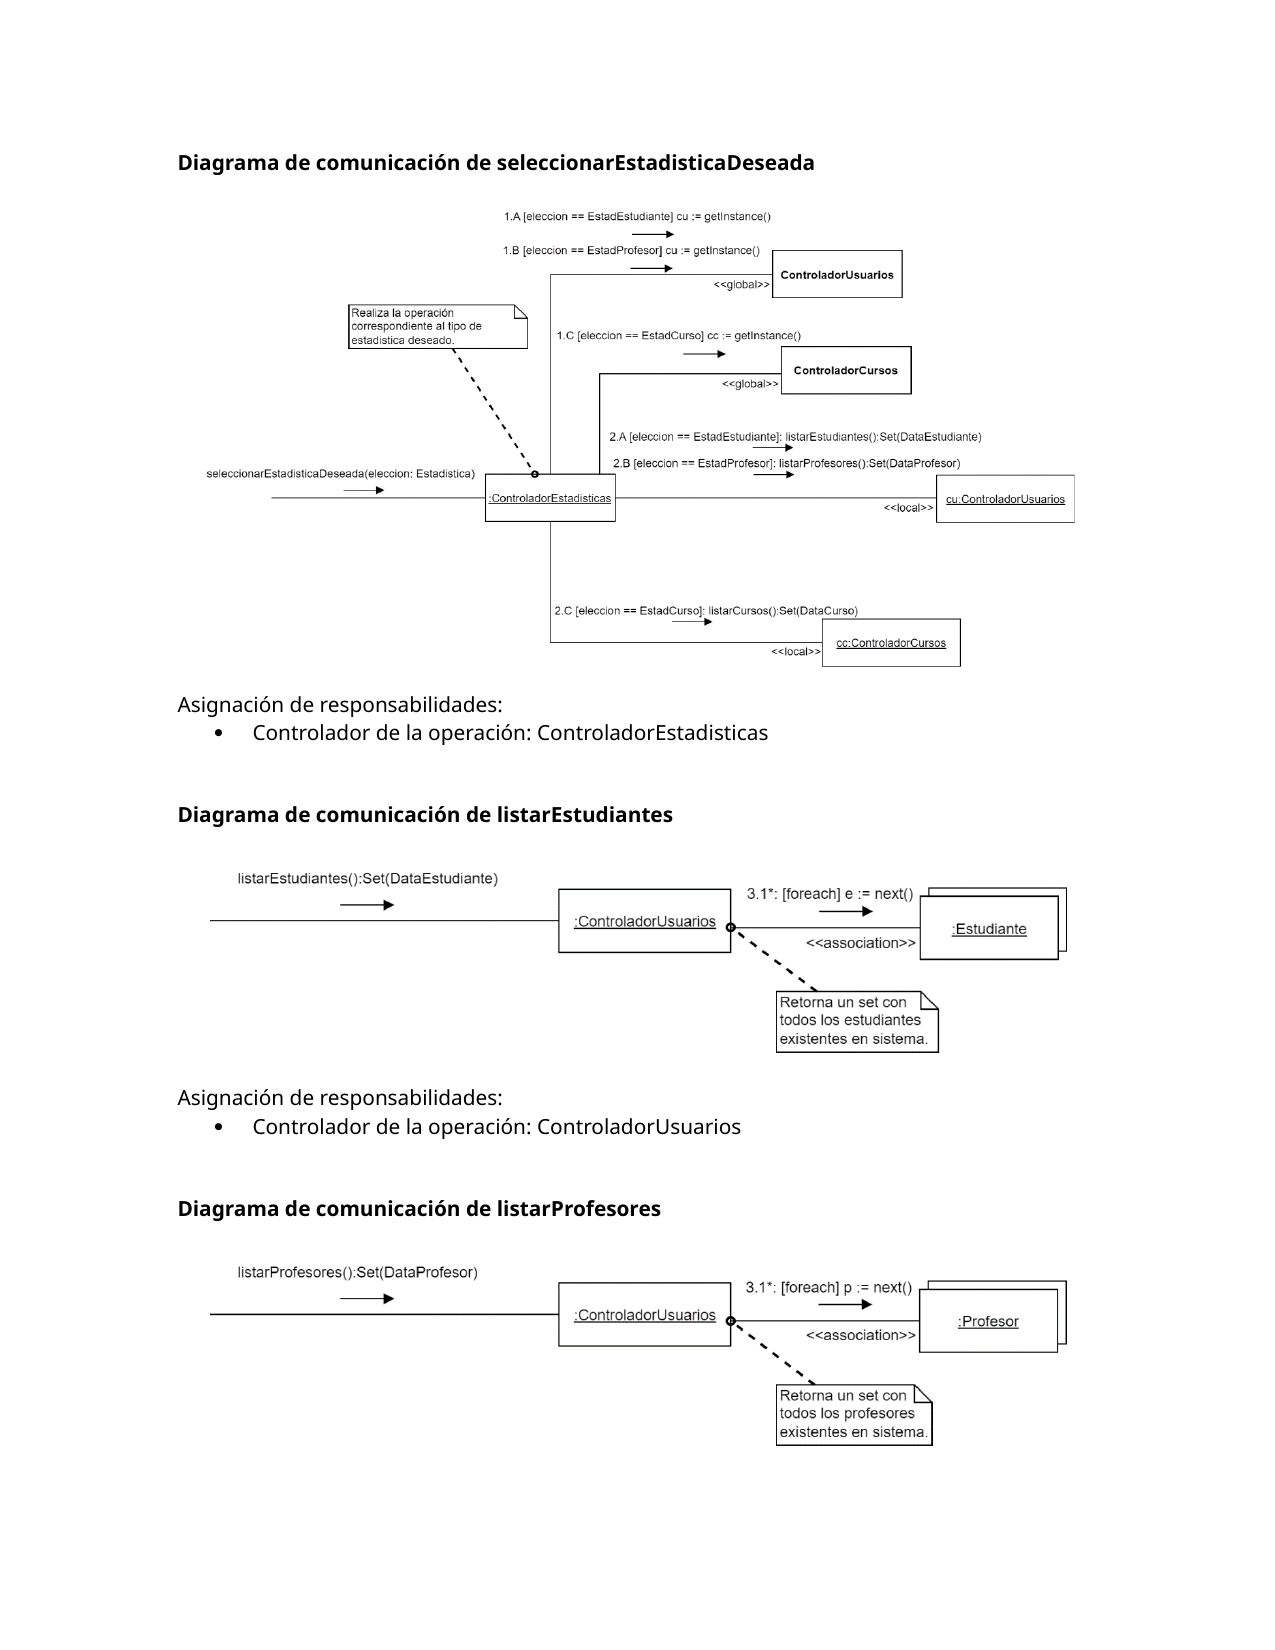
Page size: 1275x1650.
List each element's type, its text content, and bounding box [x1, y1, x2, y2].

subtitle Diagrama de comunicación de listarEstudiantes [177, 800, 1098, 829]
subtitle Diagrama de comunicación de listarProfesores [177, 1194, 1098, 1222]
list Controlador de la operación: ControladorUsuarios [215, 1112, 1098, 1140]
text Asignación de responsabilidades: [177, 690, 1098, 718]
subtitle Diagrama de comunicación de seleccionarEstadisticaDeseada [177, 148, 1098, 176]
list Controlador de la operación: ControladorEstadisticas [215, 718, 1098, 747]
text Asignación de responsabilidades: [177, 1084, 1098, 1112]
